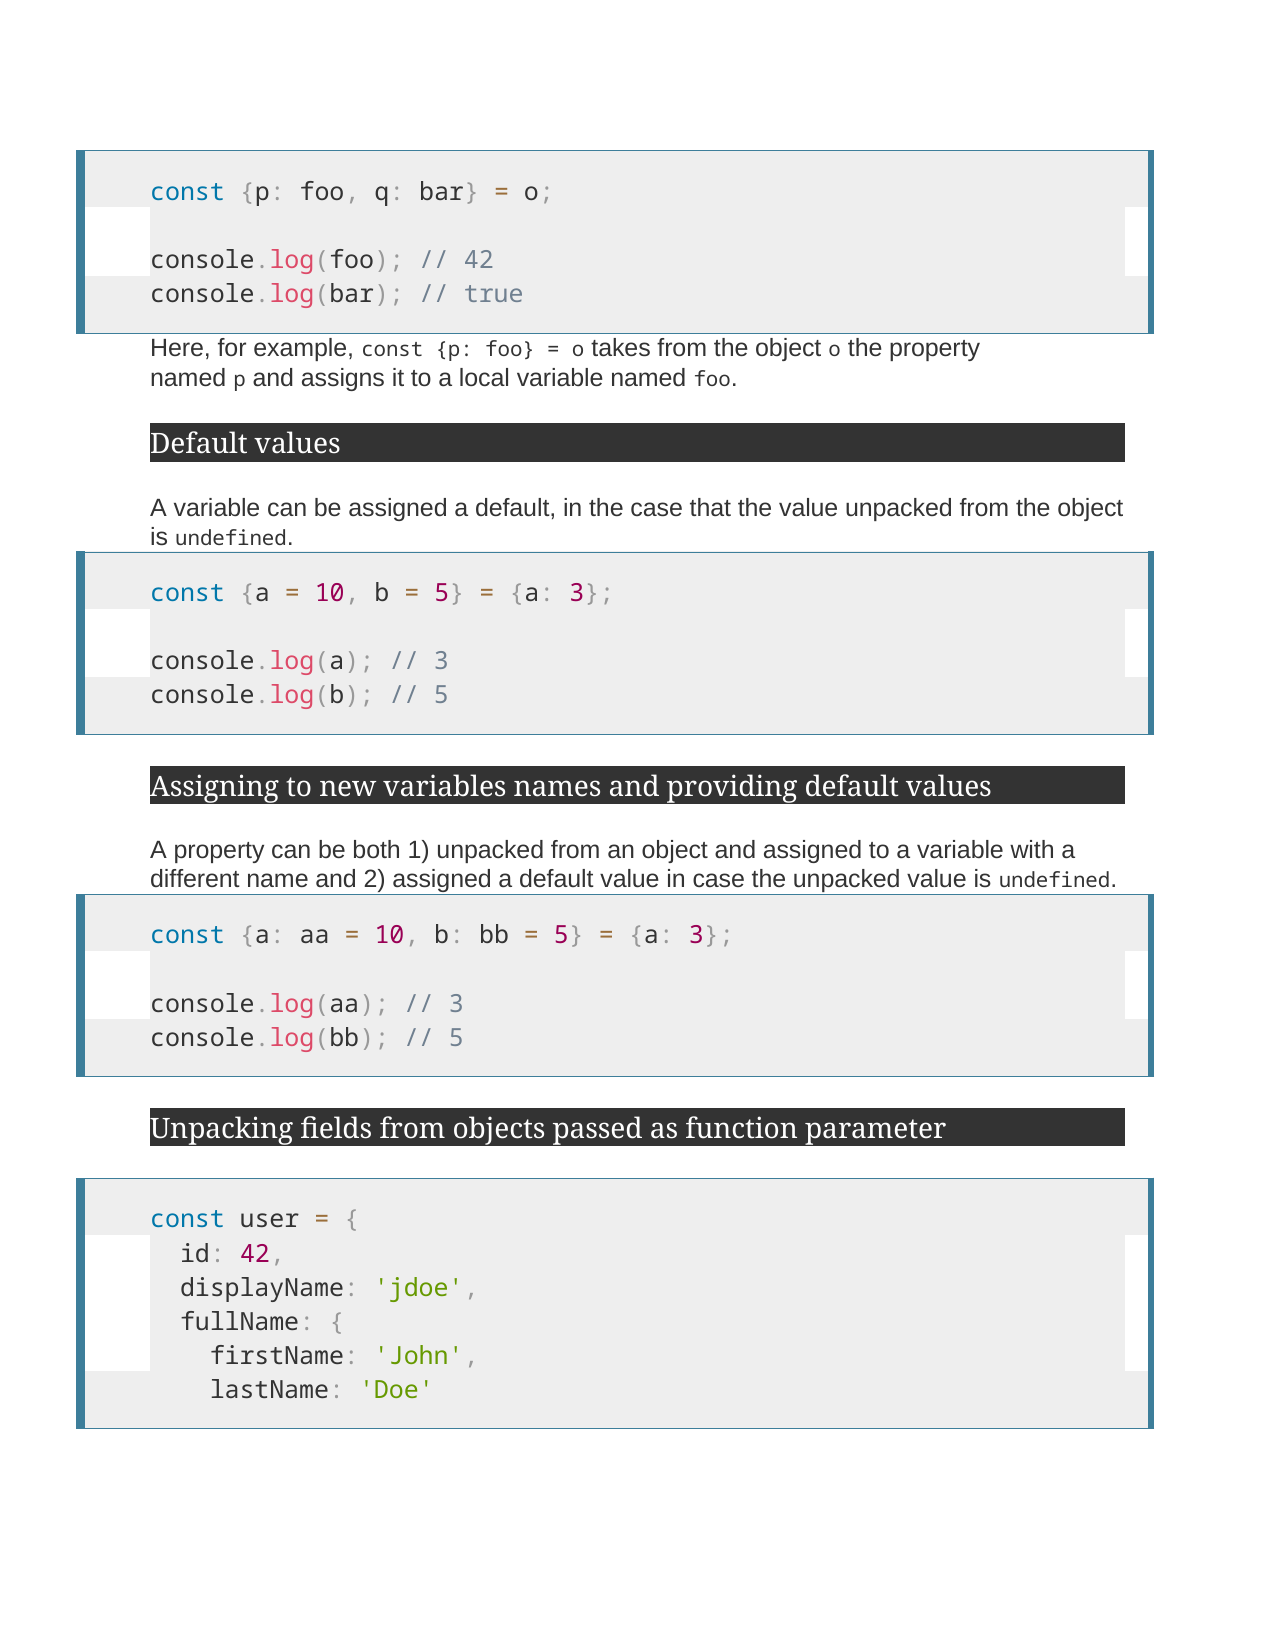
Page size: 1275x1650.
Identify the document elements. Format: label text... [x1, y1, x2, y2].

text console.log(aa); // 3 [150, 985, 1125, 996]
text fullName: { [150, 1303, 1125, 1337]
text console.log(foo); // 42 [150, 242, 1125, 252]
text A variable can be assigned a default, in the case that the value unpacked from the object is undefined. [150, 493, 1125, 551]
subtitle Default values [150, 423, 1125, 462]
text firstName: 'John', [150, 1337, 1125, 1348]
text id: 42, [150, 1235, 1125, 1269]
text console.log(bar); // true [85, 252, 1148, 333]
text const {a: aa = 10, b: bb = 5} = {a: 3}; [85, 895, 1148, 951]
text displayName: 'jdoe', [150, 1269, 1125, 1303]
text const {p: foo, q: bar} = o; [85, 151, 1148, 207]
text A property can be both 1) unpacked from an object and assigned to a variable with a different name and 2) assigned a default value in case the unpacked value is undefined. [150, 835, 1125, 894]
subtitle Unpacking fields from objects passed as function parameter [150, 1108, 1125, 1146]
text Here, for example, const {p: foo} = o takes from the object o the property named p and assigns it to a local variable named foo. [150, 334, 1125, 392]
text console.log(a); // 3 [150, 643, 1125, 654]
text lastName: 'Doe' [85, 1348, 1148, 1428]
text console.log(b); // 5 [85, 654, 1148, 734]
text const user = { [85, 1179, 1148, 1235]
text console.log(bb); // 5 [85, 996, 1148, 1076]
subtitle Assigning to new variables names and providing default values [150, 766, 1125, 804]
text const {a = 10, b = 5} = {a: 3}; [85, 553, 1148, 609]
